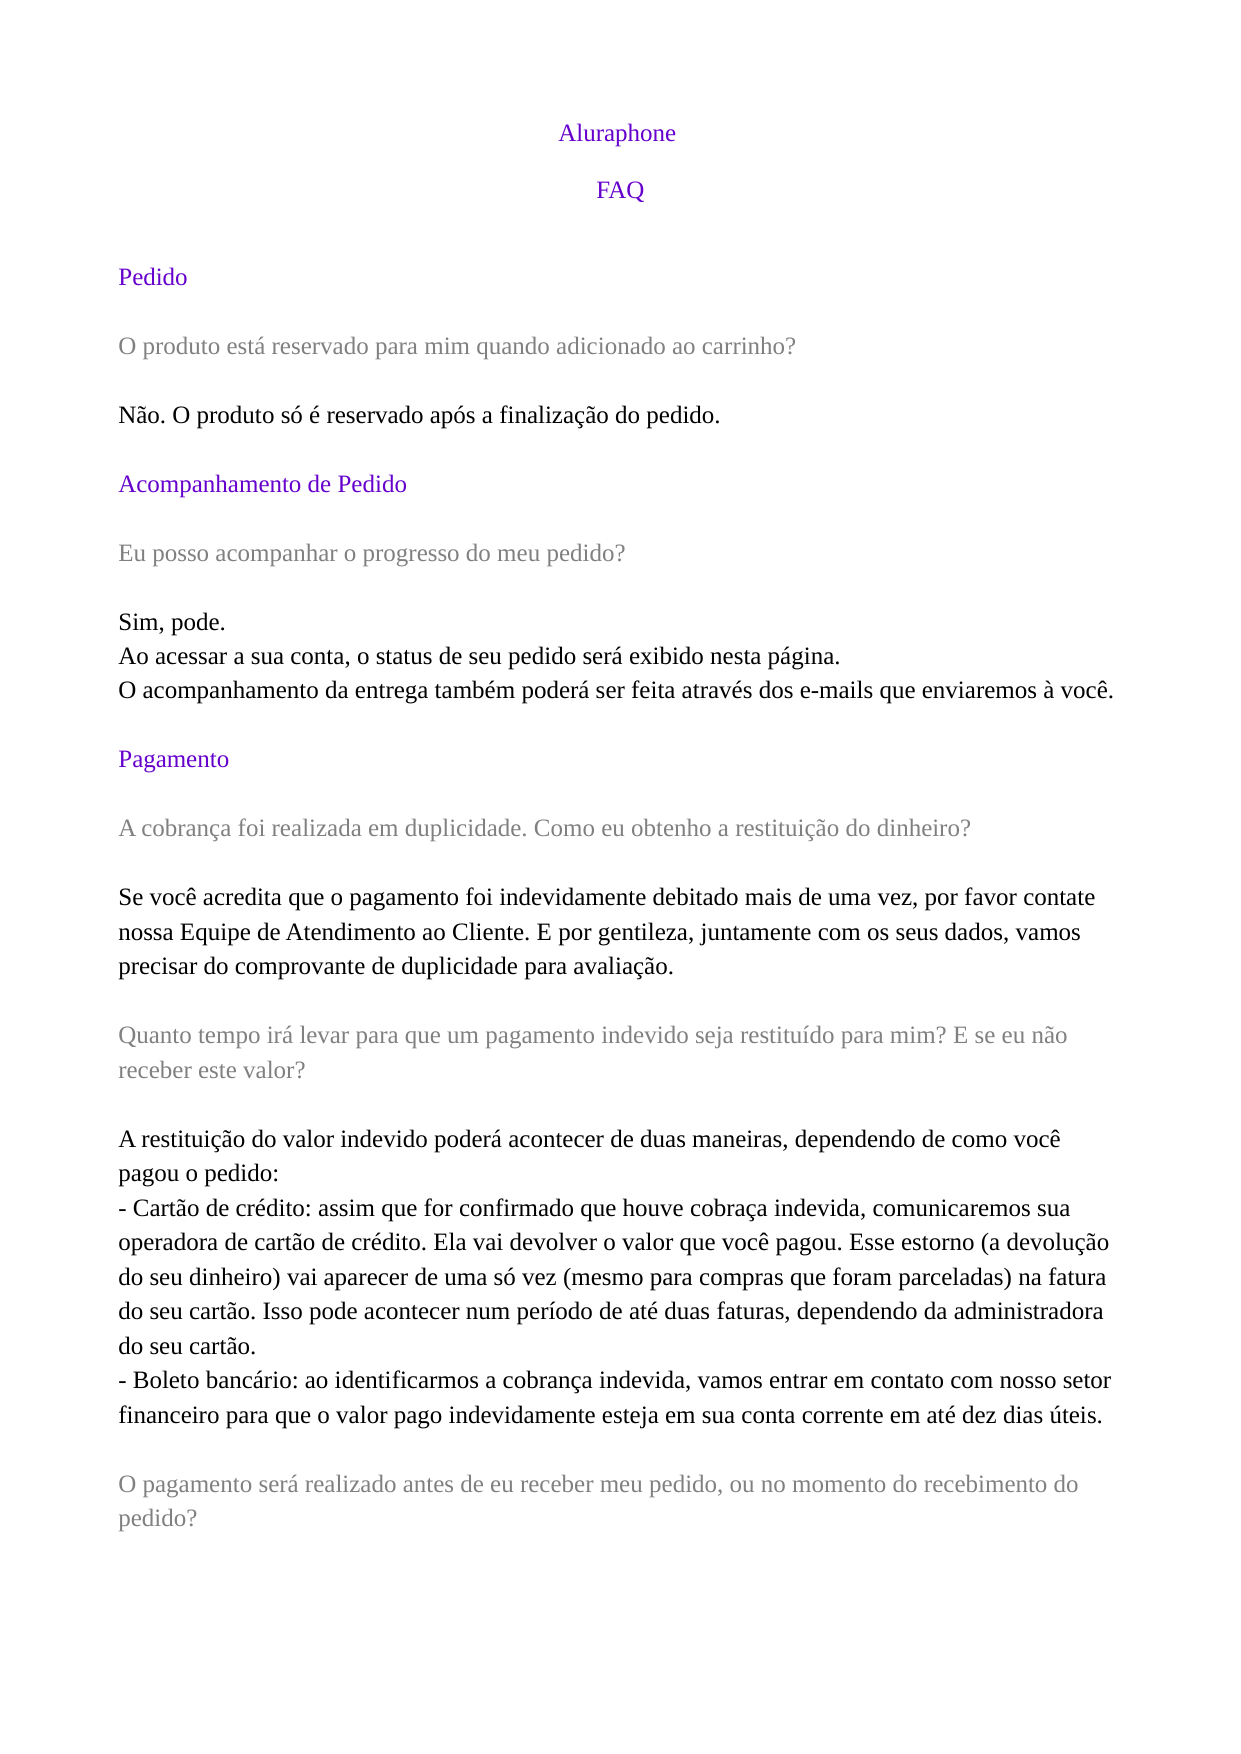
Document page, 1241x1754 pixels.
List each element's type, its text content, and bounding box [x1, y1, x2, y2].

text Quanto tempo irá levar para que um pagamento indevido seja restituído para mim? E se eu não receber este valor? [118, 1020, 1122, 1084]
text Se você acredita que o pagamento foi indevidamente debitado mais de uma vez, por favor contate nossa Equipe de Atendimento ao Cliente. E por gentileza, juntamente com os seus dados, vamos precisar do comprovante de duplicidade para avaliação. [118, 882, 1122, 980]
text Pedido [118, 262, 1122, 291]
text O produto está reservado para mim quando adicionado ao carrinho? [118, 331, 1122, 359]
text Sim, pode. Ao acessar a sua conta, o status de seu pedido será exibido nesta página. O acompanhamento da entrega também poderá ser feita através dos e-mails que enviaremos à você. [118, 607, 1122, 704]
text Acompanhamento de Pedido [118, 469, 1122, 497]
text A restituição do valor indevido poderá acontecer de duas maneiras, dependendo de como você pagou o pedido: - Cartão de crédito: assim que for confirmado que houve cobraça indevida, comunicaremos sua operadora de cartão de crédito. Ela vai devolver o valor que você pagou. Esse estorno (a devolução do seu dinheiro) vai aparecer de uma só vez (mesmo para compras que foram parceladas) na fatura do seu cartão. Isso pode acontecer num período de até duas faturas, dependendo da administradora do seu cartão. - Boleto bancário: ao identificarmos a cobrança indevida, vamos entrar em contato com nosso setor financeiro para que o valor pago indevidamente esteja em sua conta corrente em até dez dias úteis. [118, 1124, 1122, 1428]
text Não. O produto só é reservado após a finalização do pedido. [118, 400, 1122, 428]
text Pagamento [118, 744, 1122, 773]
text Eu posso acompanhar o progresso do meu pedido? [118, 538, 1122, 566]
text Aluraphone [118, 118, 1122, 147]
text FAQ [118, 176, 1122, 204]
text O pagamento será realizado antes de eu receber meu pedido, ou no momento do recebimento do pedido? [118, 1469, 1122, 1532]
text A cobrança foi realizada em duplicidade. Como eu obtenho a restituição do dinheiro? [118, 813, 1122, 842]
